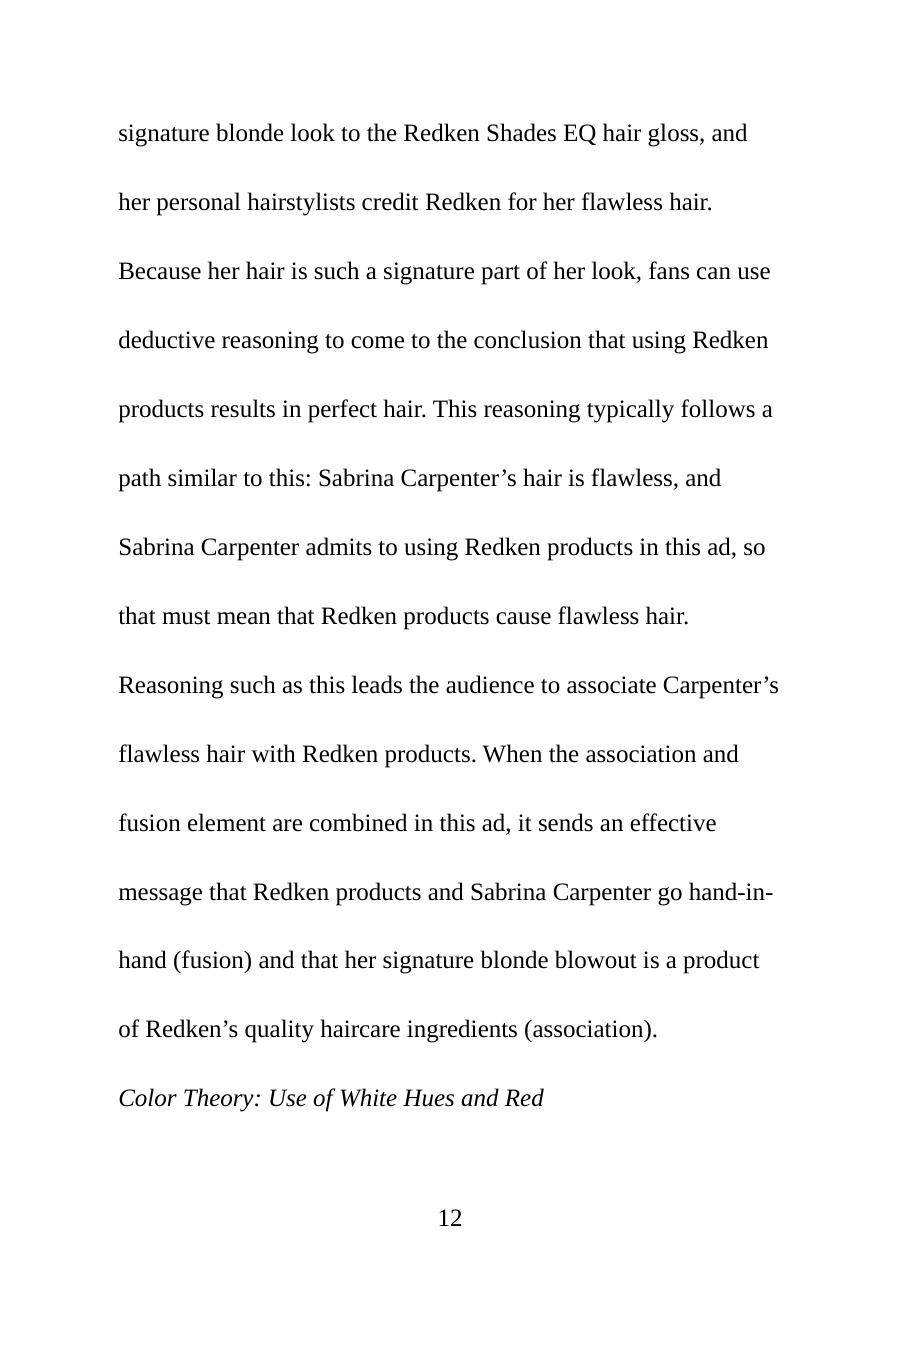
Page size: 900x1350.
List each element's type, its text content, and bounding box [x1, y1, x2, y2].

text signature blonde look to the Redken Shades EQ hair gloss, and her personal hairstylists credit Redken for her flawless hair. Because her hair is such a signature part of her look, fans can use deductive reasoning to come to the conclusion that using Redken products results in perfect hair. This reasoning typically follows a path similar to this: Sabrina Carpenter’s hair is flawless, and Sabrina Carpenter admits to using Redken products in this ad, so that must mean that Redken products cause flawless hair. Reasoning such as this leads the audience to associate Carpenter’s flawless hair with Redken products. When the association and fusion element are combined in this ad, it sends an effective message that Redken products and Sabrina Carpenter go hand-in-hand (fusion) and that her signature blonde blowout is a product of Redken’s quality haircare ingredients (association). [118, 118, 782, 1043]
text Color Theory: Use of White Hues and Red [118, 1083, 782, 1112]
